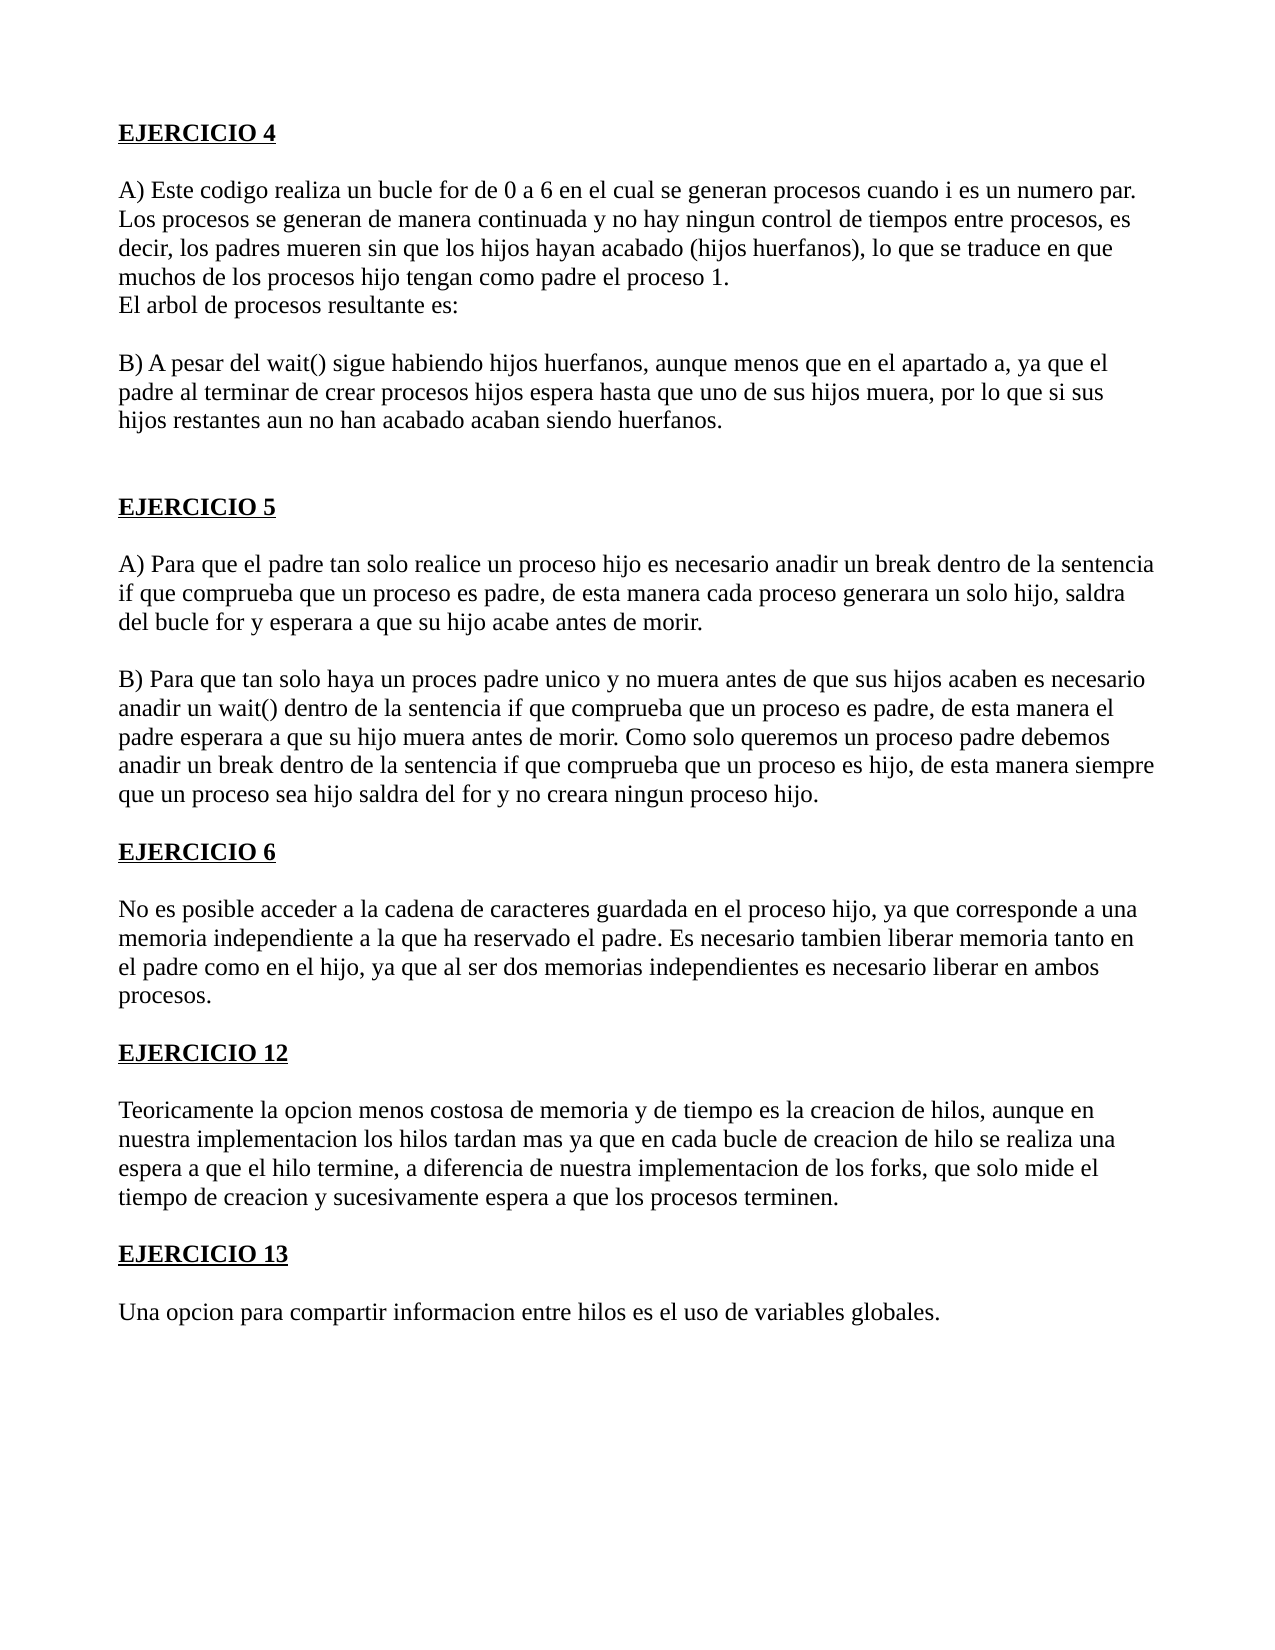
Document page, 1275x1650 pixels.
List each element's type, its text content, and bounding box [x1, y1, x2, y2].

text Los procesos se generan de manera continuada y no hay ningun control de tiempos entre procesos, es decir, los padres mueren sin que los hijos hayan acabado (hijos huerfanos), lo que se traduce en que muchos de los procesos hijo tengan como padre el proceso 1. [118, 204, 1157, 291]
text A) Para que el padre tan solo realice un proceso hijo es necesario anadir un break dentro de la sentencia if que comprueba que un proceso es padre, de esta manera cada proceso generara un solo hijo, saldra del bucle for y esperara a que su hijo acabe antes de morir. [118, 549, 1157, 636]
text EJERCICIO 5 [118, 492, 1157, 521]
text El arbol de procesos resultante es: [118, 291, 1157, 319]
text EJERCICIO 13 [118, 1239, 1157, 1268]
text EJERCICIO 4 [118, 118, 1157, 147]
text Una opcion para compartir informacion entre hilos es el uso de variables globales. [118, 1297, 1157, 1326]
text A) Este codigo realiza un bucle for de 0 a 6 en el cual se generan procesos cuando i es un numero par. [118, 176, 1157, 204]
text No es posible acceder a la cadena de caracteres guardada en el proceso hijo, ya que corresponde a una memoria independiente a la que ha reservado el padre. Es necesario tambien liberar memoria tanto en el padre como en el hijo, ya que al ser dos memorias independientes es necesario liberar en ambos procesos. [118, 894, 1157, 1009]
text EJERCICIO 6 [118, 837, 1157, 866]
text Teoricamente la opcion menos costosa de memoria y de tiempo es la creacion de hilos, aunque en nuestra implementacion los hilos tardan mas ya que en cada bucle de creacion de hilo se realiza una espera a que el hilo termine, a diferencia de nuestra implementacion de los forks, que solo mide el tiempo de creacion y sucesivamente espera a que los procesos terminen. [118, 1096, 1157, 1211]
text EJERCICIO 12 [118, 1038, 1157, 1067]
text B) A pesar del wait() sigue habiendo hijos huerfanos, aunque menos que en el apartado a, ya que el padre al terminar de crear procesos hijos espera hasta que uno de sus hijos muera, por lo que si sus hijos restantes aun no han acabado acaban siendo huerfanos. [118, 348, 1157, 434]
text B) Para que tan solo haya un proces padre unico y no muera antes de que sus hijos acaben es necesario anadir un wait() dentro de la sentencia if que comprueba que un proceso es padre, de esta manera el padre esperara a que su hijo muera antes de morir. Como solo queremos un proceso padre debemos anadir un break dentro de la sentencia if que comprueba que un proceso es hijo, de esta manera siempre que un proceso sea hijo saldra del for y no creara ningun proceso hijo. [118, 664, 1157, 808]
